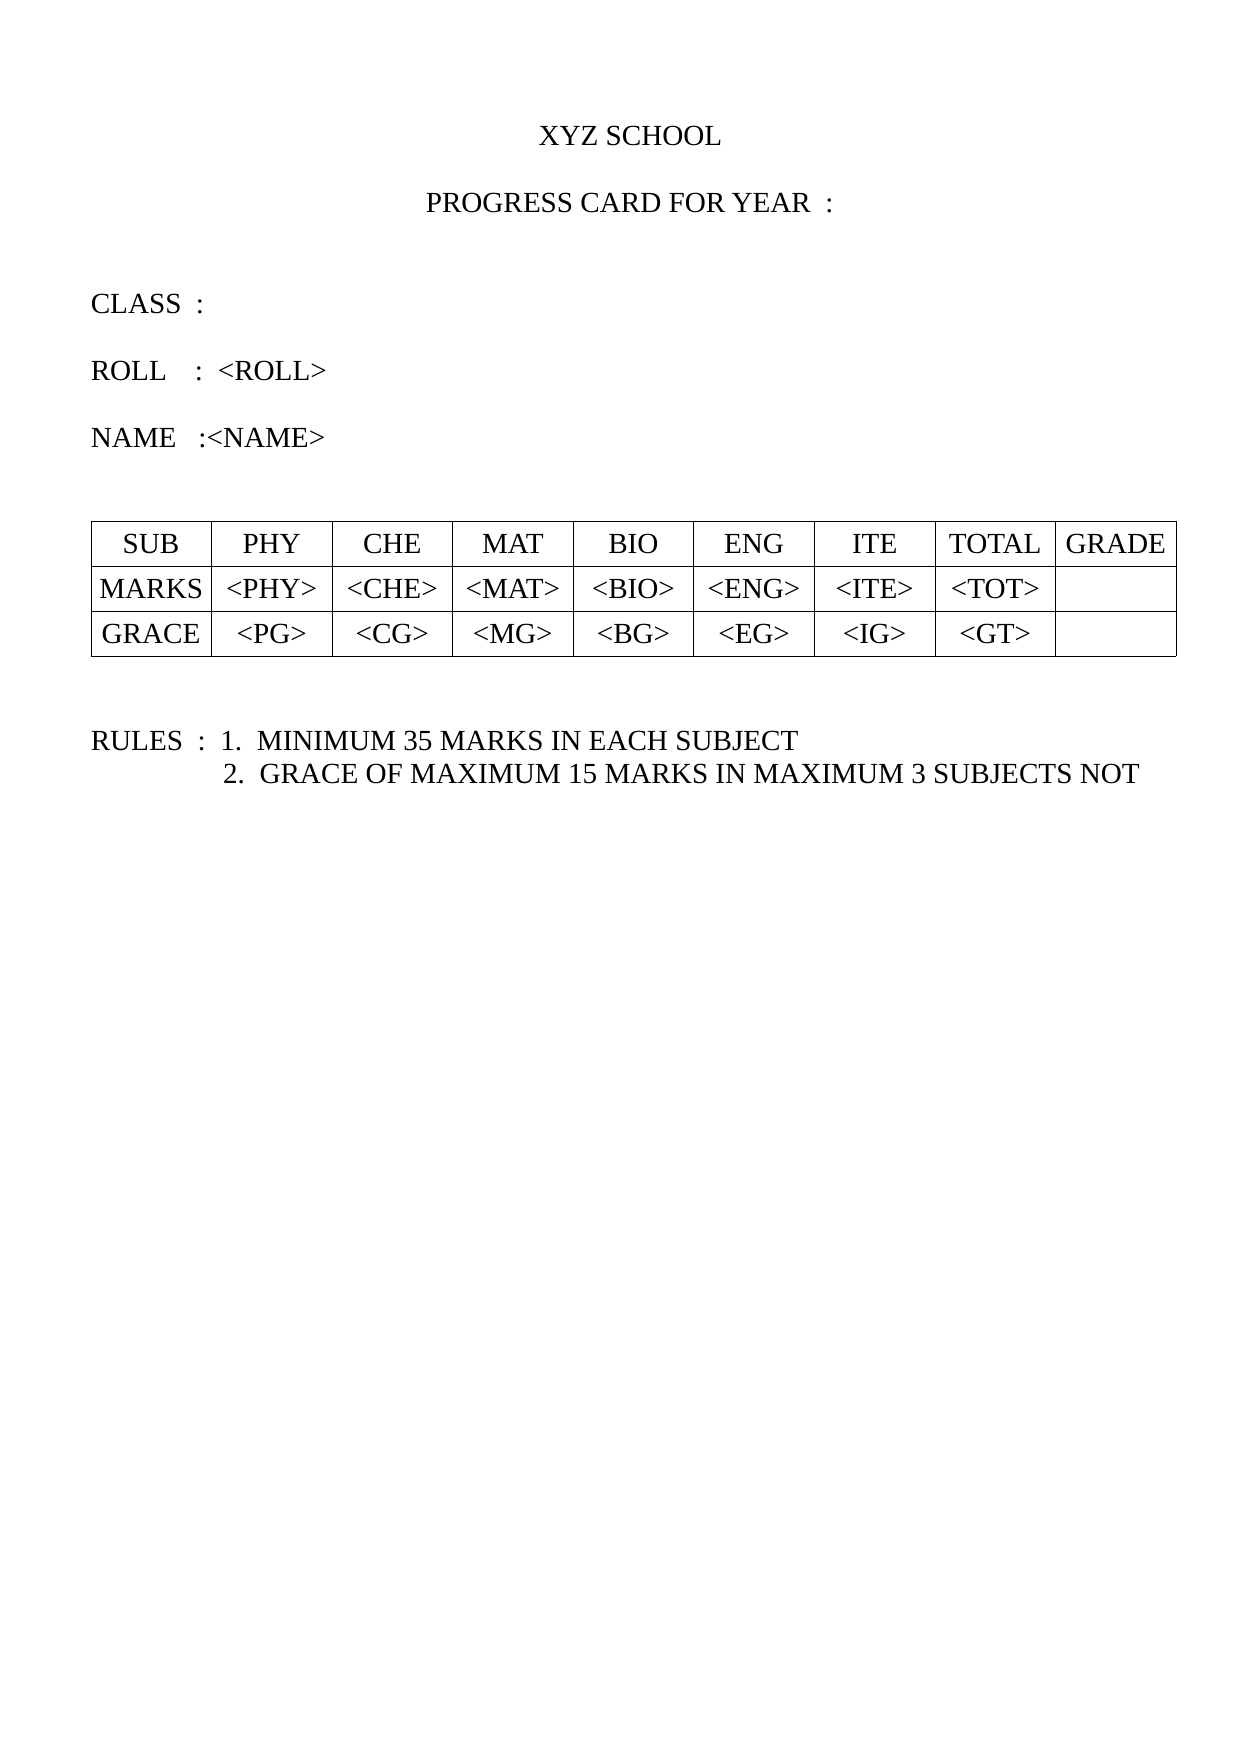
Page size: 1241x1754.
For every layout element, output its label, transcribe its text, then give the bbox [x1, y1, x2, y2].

text PROGRESS CARD FOR YEAR : [91, 185, 1176, 219]
table_header ITE [815, 522, 935, 566]
text RULES : 1. MINIMUM 35 MARKS IN EACH SUBJECT [91, 723, 1176, 757]
text NAME :<NAME> [91, 420, 1176, 453]
table_header ENG [694, 522, 814, 566]
table_cell <BIO> [574, 567, 693, 611]
table_cell [1056, 612, 1176, 656]
table_cell MARKS [92, 567, 211, 611]
table_cell <EG> [694, 612, 814, 656]
table_cell <IG> [815, 612, 935, 656]
text XYZ SCHOOL [91, 118, 1176, 152]
table_header GRADE [1056, 522, 1176, 566]
table_cell <BG> [574, 612, 693, 656]
table_cell <TOT> [936, 567, 1055, 611]
table_cell GRACE [92, 612, 211, 656]
table_header SUB [92, 522, 211, 566]
table_header MAT [453, 522, 573, 566]
text 2. GRACE OF MAXIMUM 15 MARKS IN MAXIMUM 3 SUBJECTS NOT [91, 757, 1176, 790]
table_cell <MAT> [453, 567, 573, 611]
table_header TOTAL [936, 522, 1055, 566]
table_header CHE [333, 522, 452, 566]
table_cell <CHE> [333, 567, 452, 611]
table_cell <MG> [453, 612, 573, 656]
text CLASS : [91, 286, 1176, 319]
table_cell <CG> [333, 612, 452, 656]
table_cell <PHY> [212, 567, 332, 611]
table_header BIO [574, 522, 693, 566]
table_cell [1056, 567, 1176, 611]
table_header PHY [212, 522, 332, 566]
table_cell <ENG> [694, 567, 814, 611]
text ROLL : <ROLL> [91, 353, 1176, 386]
table_cell <ITE> [815, 567, 935, 611]
table_cell <GT> [936, 612, 1055, 656]
table_cell <PG> [212, 612, 332, 656]
